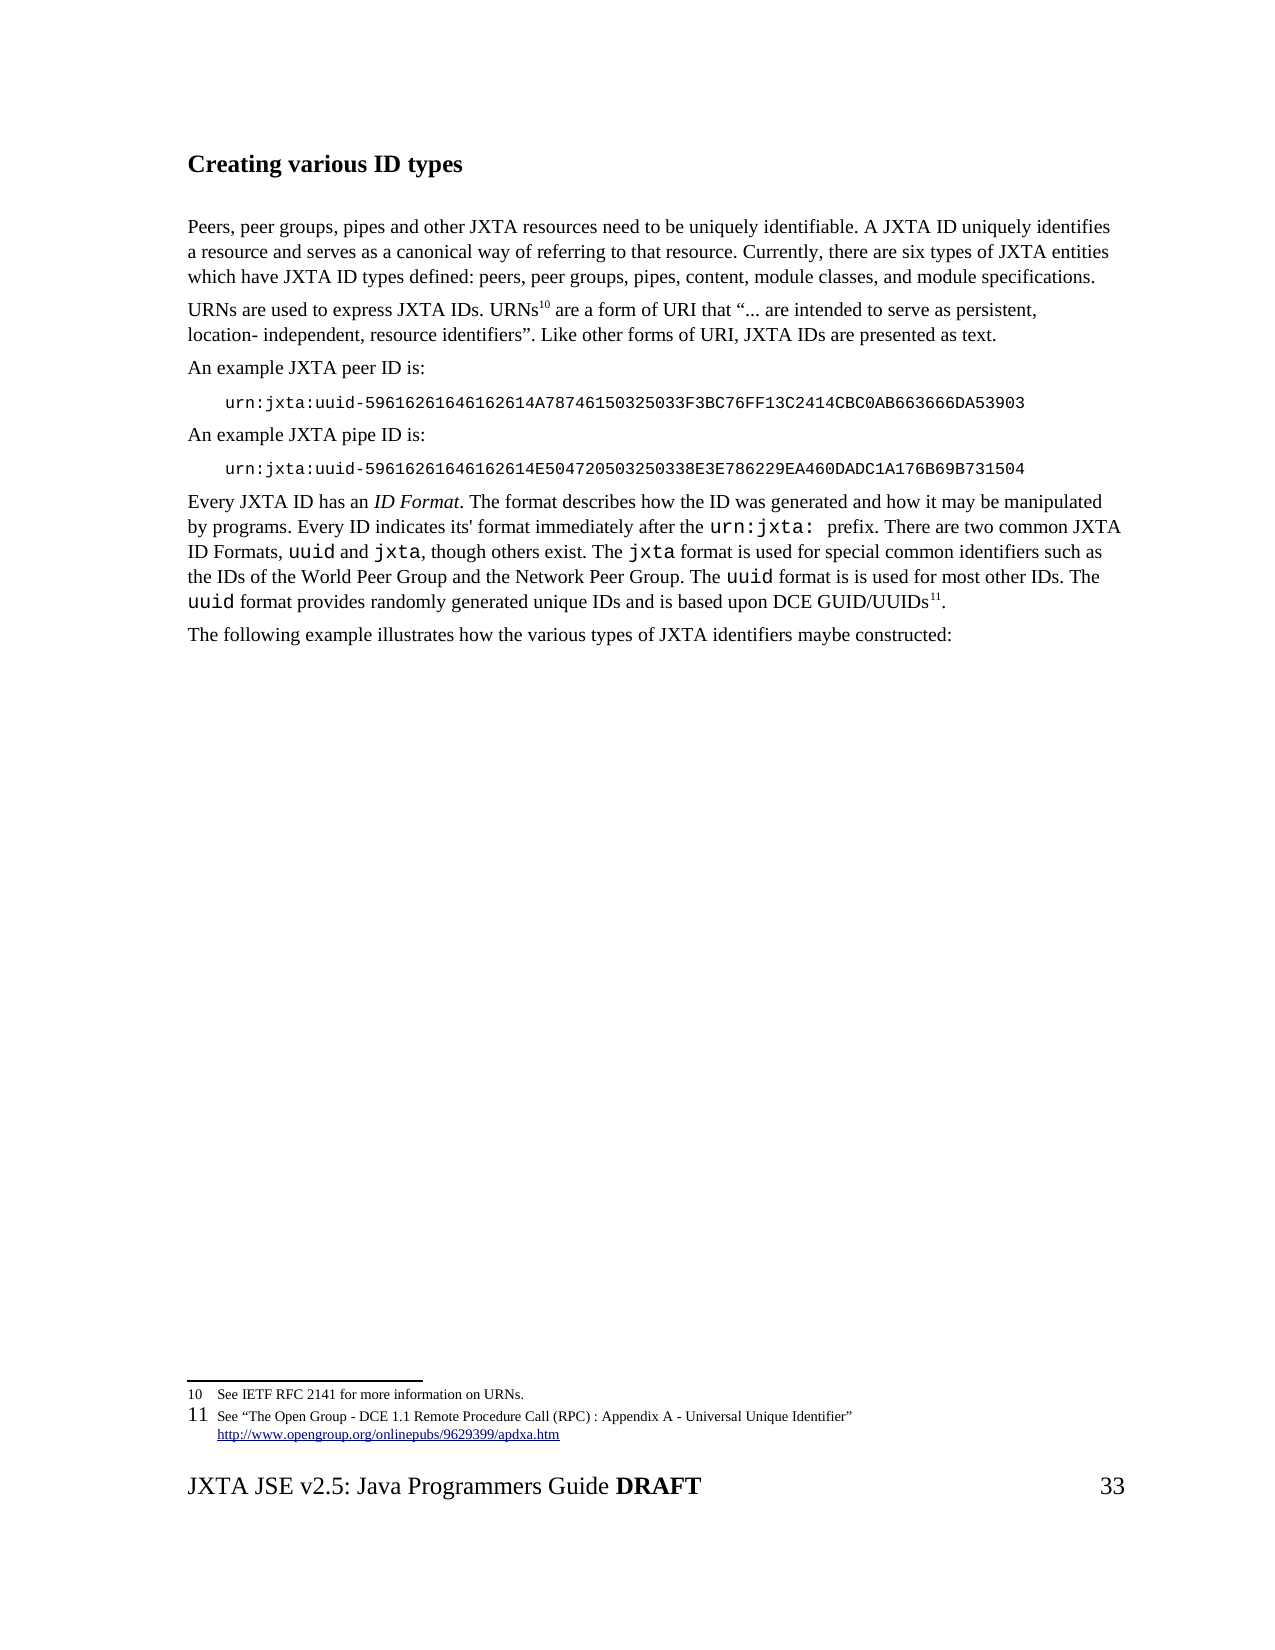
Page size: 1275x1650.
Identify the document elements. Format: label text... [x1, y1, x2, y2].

text Peers, peer groups, pipes and other JXTA resources need to be uniquely identifiable. A JXTA ID uniquely identifies a resource and serves as a canonical way of referring to that resource. Currently, there are six types of JXTA entities which have JXTA ID types defined: peers, peer groups, pipes, content, module classes, and module specifications. [187, 213, 1125, 288]
text The following example illustrates how the various types of JXTA identifiers maybe constructed: [187, 621, 1125, 646]
text An example JXTA pipe ID is: [187, 421, 1125, 446]
text Every JXTA ID has an ID Format. The format describes how the ID was generated and how it may be manipulated by programs. Every ID indicates its' format immediately after the urn:jxta: prefix. There are two common JXTA ID Formats, uuid and jxta, though others exist. The jxta format is used for special common identifiers such as the IDs of the World Peer Group and the Network Peer Group. The uuid format is is used for most other IDs. The uuid format provides randomly generated unique IDs and is based upon DCE GUID/UUIDs. [187, 488, 1125, 613]
text urn:jxta:uuid-59616261646162614A78746150325033F3BC76FF13C2414CBC0AB663666DA53903 [205, 388, 1125, 413]
text See IETF RFC 2141 for more information on URNs. [187, 1387, 1125, 1403]
text An example JXTA peer ID is: [187, 355, 1125, 380]
text Creating various ID types [187, 150, 1125, 178]
text URNs are used to express JXTA IDs. URNs are a form of URI that “... are intended to serve as persistent, location- independent, resource identifiers”. Like other forms of URI, JXTA IDs are presented as text. [187, 296, 1087, 346]
text See “The Open Group - DCE 1.1 Remote Procedure Call (RPC) : Appendix A - Universal Unique Identifier” http://www.opengroup.org/onlinepubs/9629399/apdxa.htm [187, 1403, 1125, 1442]
text urn:jxta:uuid-59616261646162614E504720503250338E3E786229EA460DADC1A176B69B731504 [205, 455, 1125, 480]
